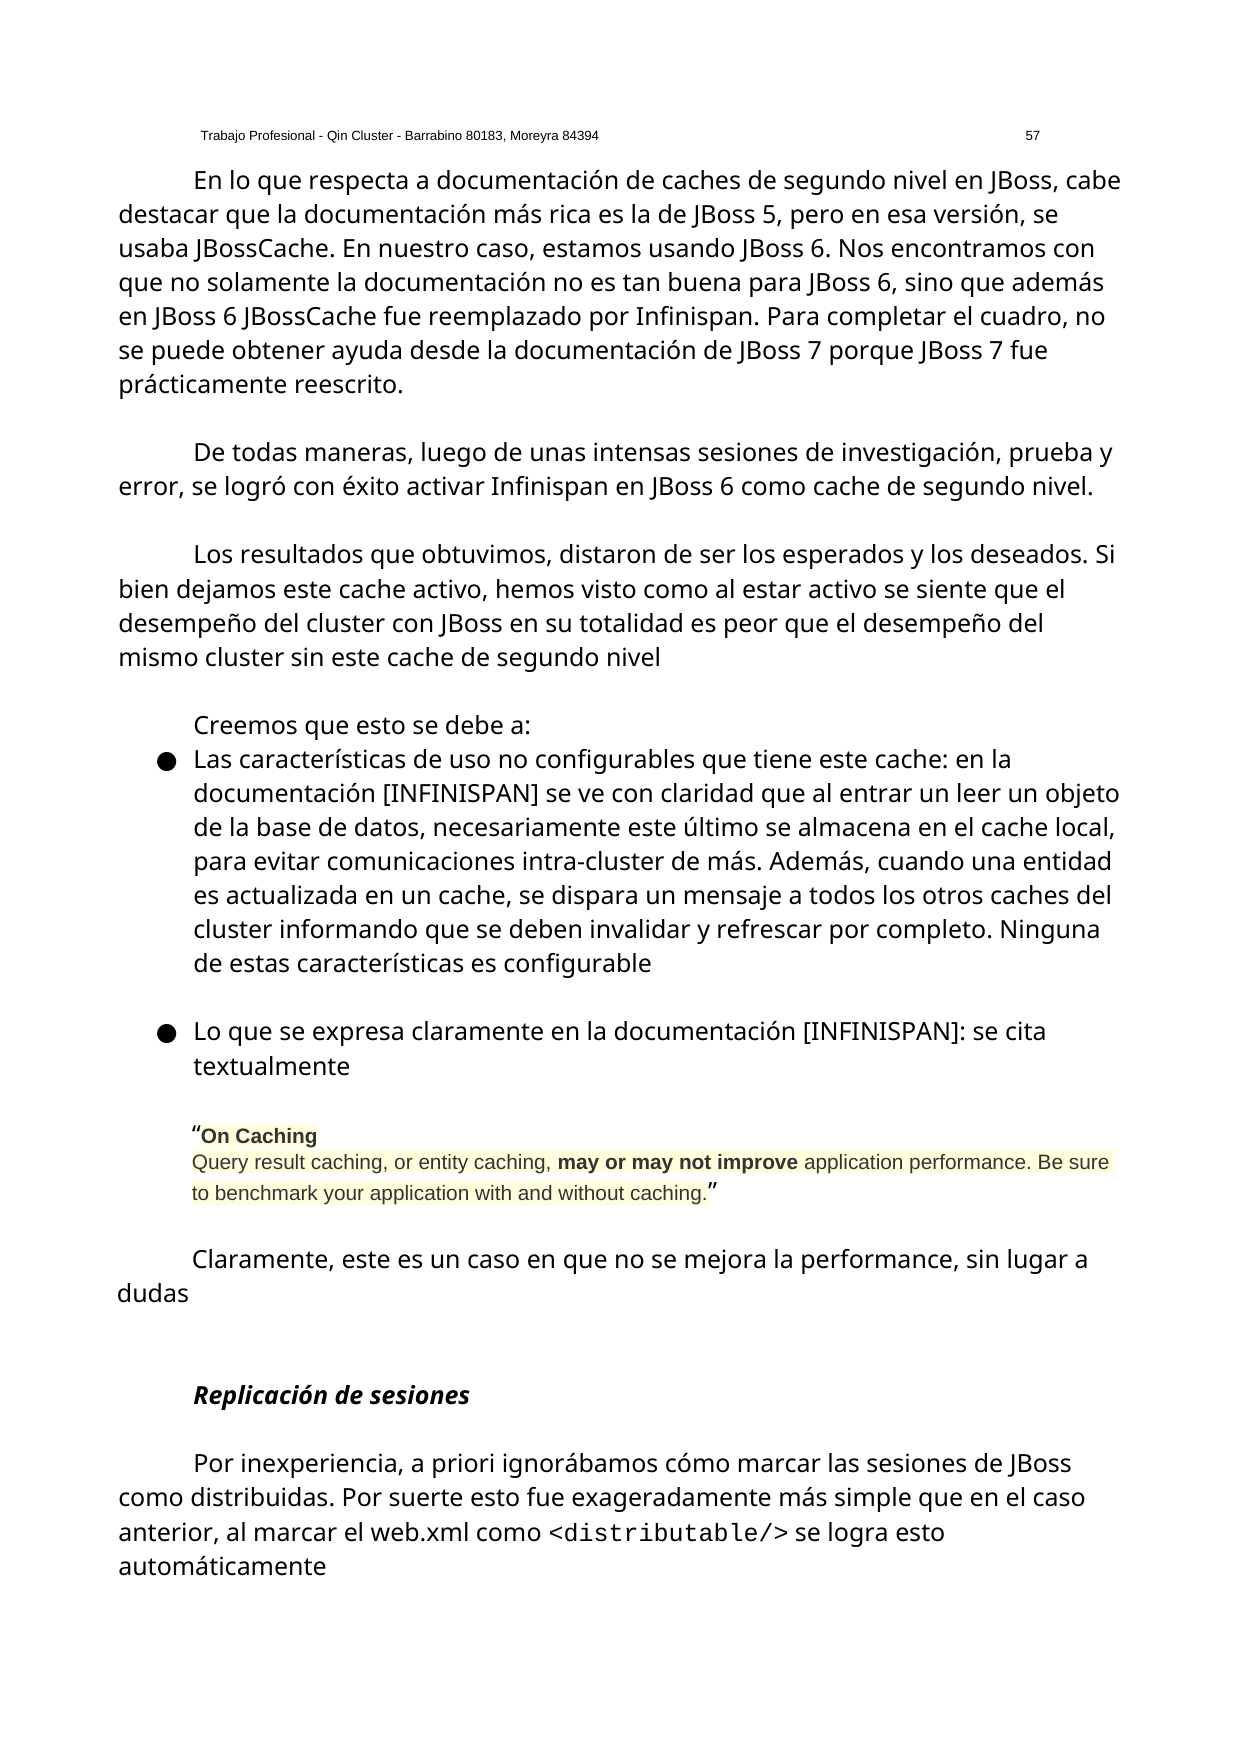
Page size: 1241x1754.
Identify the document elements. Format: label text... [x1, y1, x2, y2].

text “On Caching [192, 1116, 1122, 1150]
text De todas maneras, luego de unas intensas sesiones de investigación, prueba y error, se logró con éxito activar Infinispan en JBoss 6 como cache de segundo nivel. [118, 435, 1122, 503]
text Replicación de sesiones [118, 1378, 1122, 1412]
text Claramente, este es un caso en que no se mejora la performance, sin lugar a dudas [117, 1242, 1122, 1310]
list Las características de uso no configurables que tiene este cache: en la documentación [INFINISPAN] se ve con claridad que al entrar un leer un objeto de la base de datos, necesariamente este último se almacena en el cache local, para evitar comunicaciones intra-cluster de más. Además, cuando una entidad es actualizada en un cache, se dispara un mensaje a todos los otros caches del cluster informando que se deben invalidar y refrescar por completo. Ninguna de estas características es configurable [156, 742, 1122, 980]
text En lo que respecta a documentación de caches de segundo nivel en JBoss, cabe destacar que la documentación más rica es la de JBoss 5, pero en esa versión, se usaba JBossCache. En nuestro caso, estamos usando JBoss 6. Nos encontramos con que no solamente la documentación no es tan buena para JBoss 6, sino que además en JBoss 6 JBossCache fue reemplazado por Infinispan. Para completar el cuadro, no se puede obtener ayuda desde la documentación de JBoss 7 porque JBoss 7 fue prácticamente reescrito. [118, 162, 1122, 401]
list Lo que se expresa claramente en la documentación [INFINISPAN]: se cita textualmente [156, 1014, 1122, 1082]
text Query result caching, or entity caching, may or may not improve application performance. Be sure to benchmark your application with and without caching.” [192, 1150, 1122, 1208]
text Creemos que esto se debe a: [118, 707, 1122, 742]
text Por inexperiencia, a priori ignorábamos cómo marcar las sesiones de JBoss como distribuidas. Por suerte esto fue exageradamente más simple que en el caso anterior, al marcar el web.xml como <distributable/> se logra esto automáticamente [118, 1446, 1122, 1582]
text Los resultados que obtuvimos, distaron de ser los esperados y los deseados. Si bien dejamos este cache activo, hemos visto como al estar activo se siente que el desempeño del cluster con JBoss en su totalidad es peor que el desempeño del mismo cluster sin este cache de segundo nivel [118, 537, 1122, 673]
